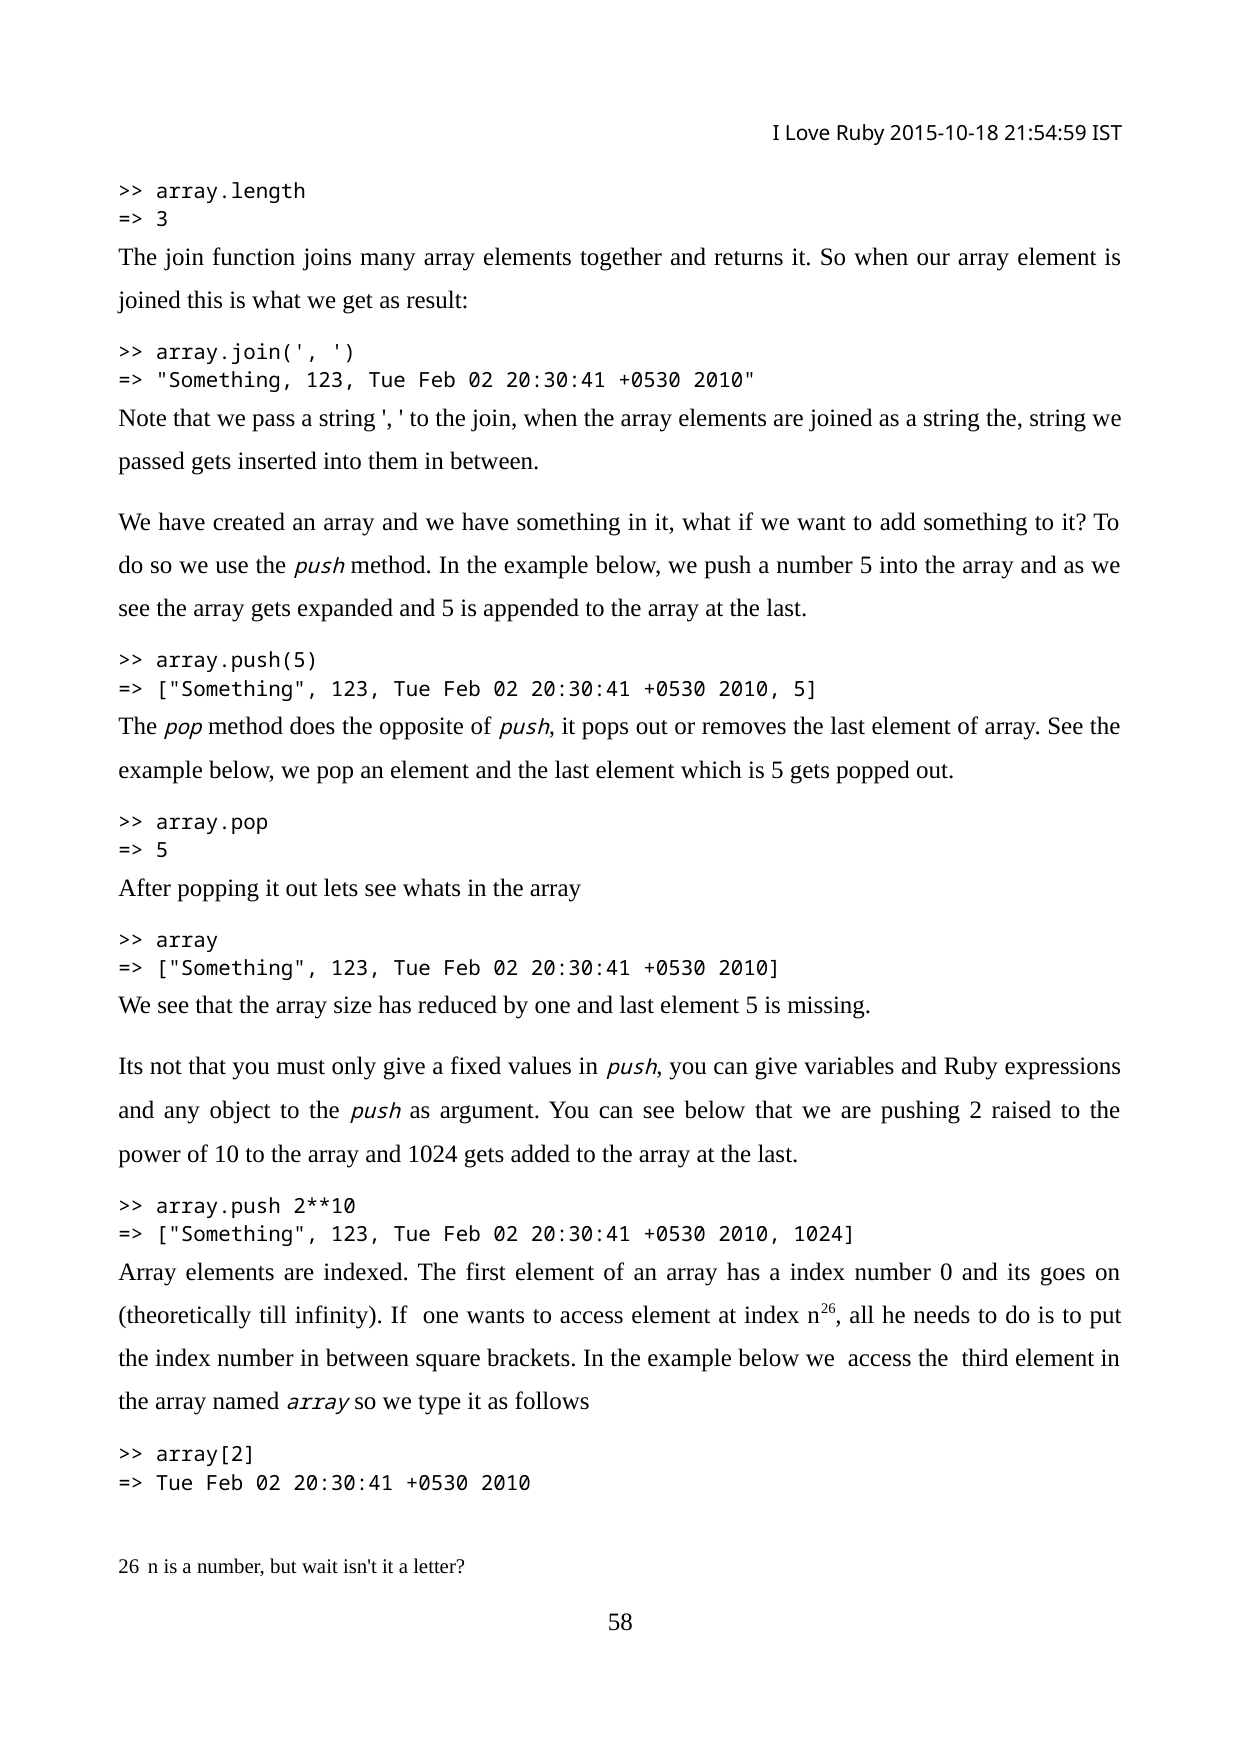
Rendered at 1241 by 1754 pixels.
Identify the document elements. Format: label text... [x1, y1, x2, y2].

text Note that we pass a string ', ' to the join, when the array elements are joined as a string the, string we passed gets inserted into them in between. [118, 403, 1122, 474]
text Array elements are indexed. The first element of an array has a index number 0 and its goes on (theoretically till infinity). If one wants to access element at index n, all he needs to do is to put the index number in between square brackets. In the example below we access the third element in the array named array so we type it as follows [118, 1257, 1122, 1416]
text >> array.push(5) [118, 646, 1122, 674]
text => "Something, 123, Tue Feb 02 20:30:41 +0530 2010" [118, 365, 1122, 394]
text We see that the array size has reduced by one and last element 5 is missing. [118, 991, 1122, 1019]
text The join function joins many array elements together and returns it. So when our array element is joined this is what we get as result: [118, 242, 1122, 314]
text >> array.pop [118, 807, 1122, 836]
text => 5 [118, 836, 1122, 864]
text Its not that you must only give a fixed values in push, you can give variables and Ruby expressions and any object to the push as argument. You can see below that we are pushing 2 raised to the power of 10 to the array and 1024 gets added to the array at the last. [118, 1051, 1122, 1168]
text => ["Something", 123, Tue Feb 02 20:30:41 +0530 2010] [118, 953, 1122, 982]
text We have created an array and we have something in it, what if we want to add something to it? To do so we use the push method. In the example below, we push a number 5 into the array and as we see the array gets expanded and 5 is appended to the array at the last. [118, 507, 1122, 622]
text >> array.length [118, 176, 1122, 204]
text n is a number, but wait isn't it a letter? [118, 1553, 1122, 1578]
text => ["Something", 123, Tue Feb 02 20:30:41 +0530 2010, 5] [118, 674, 1122, 702]
text >> array[2] [118, 1439, 1122, 1468]
text After popping it out lets see whats in the array [118, 873, 1122, 902]
text >> array.push 2**10 [118, 1191, 1122, 1219]
text The pop method does the opposite of push, it pops out or removes the last element of array. See the example below, we pop an element and the last element which is 5 gets popped out. [118, 711, 1122, 784]
text >> array.join(', ') [118, 337, 1122, 365]
text => ["Something", 123, Tue Feb 02 20:30:41 +0530 2010, 1024] [118, 1219, 1122, 1248]
text => Tue Feb 02 20:30:41 +0530 2010 [118, 1468, 1122, 1496]
text >> array [118, 925, 1122, 953]
text => 3 [118, 204, 1122, 233]
